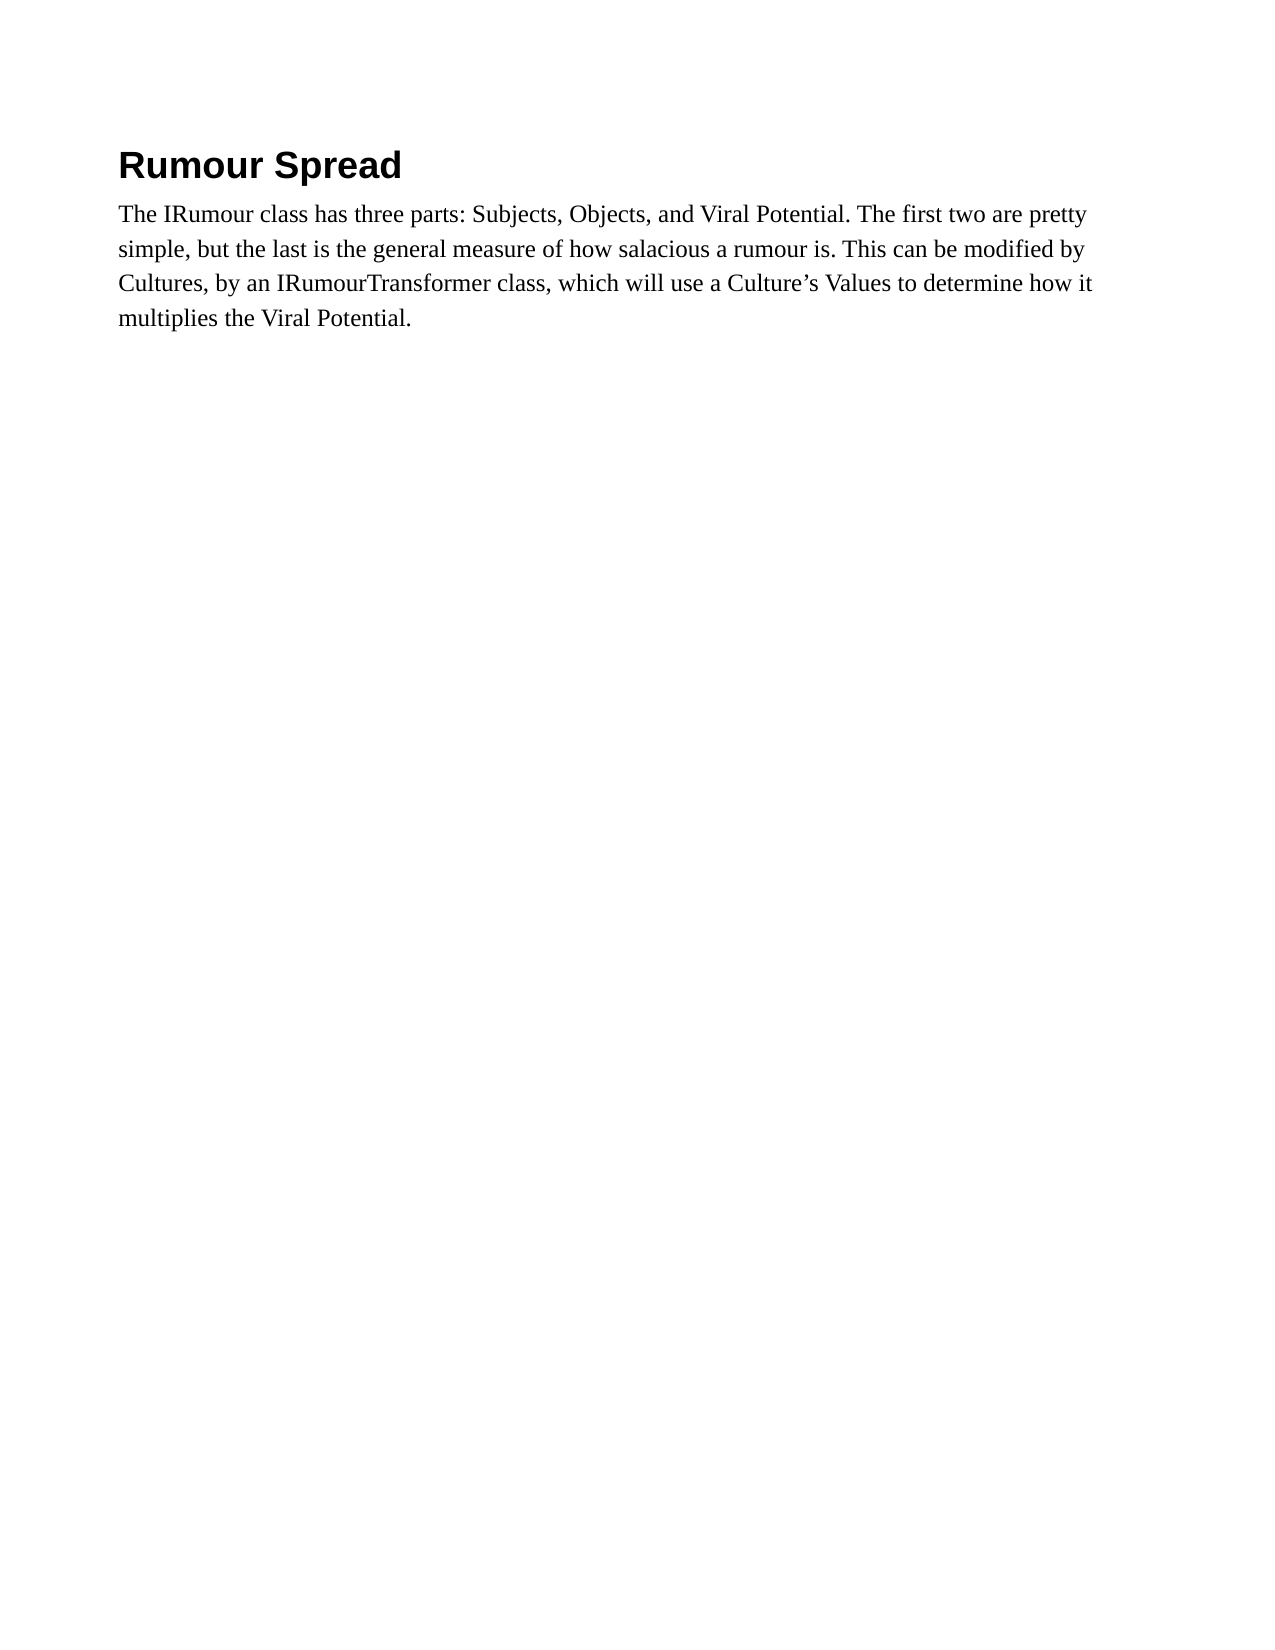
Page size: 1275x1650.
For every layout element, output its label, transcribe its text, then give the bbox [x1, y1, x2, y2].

subtitle Rumour Spread [118, 143, 1157, 187]
text The IRumour class has three parts: Subjects, Objects, and Viral Potential. The first two are pretty simple, but the last is the general measure of how salacious a rumour is. This can be modified by Cultures, by an IRumourTransformer class, which will use a Culture’s Values to determine how it multiplies the Viral Potential. [118, 199, 1157, 331]
